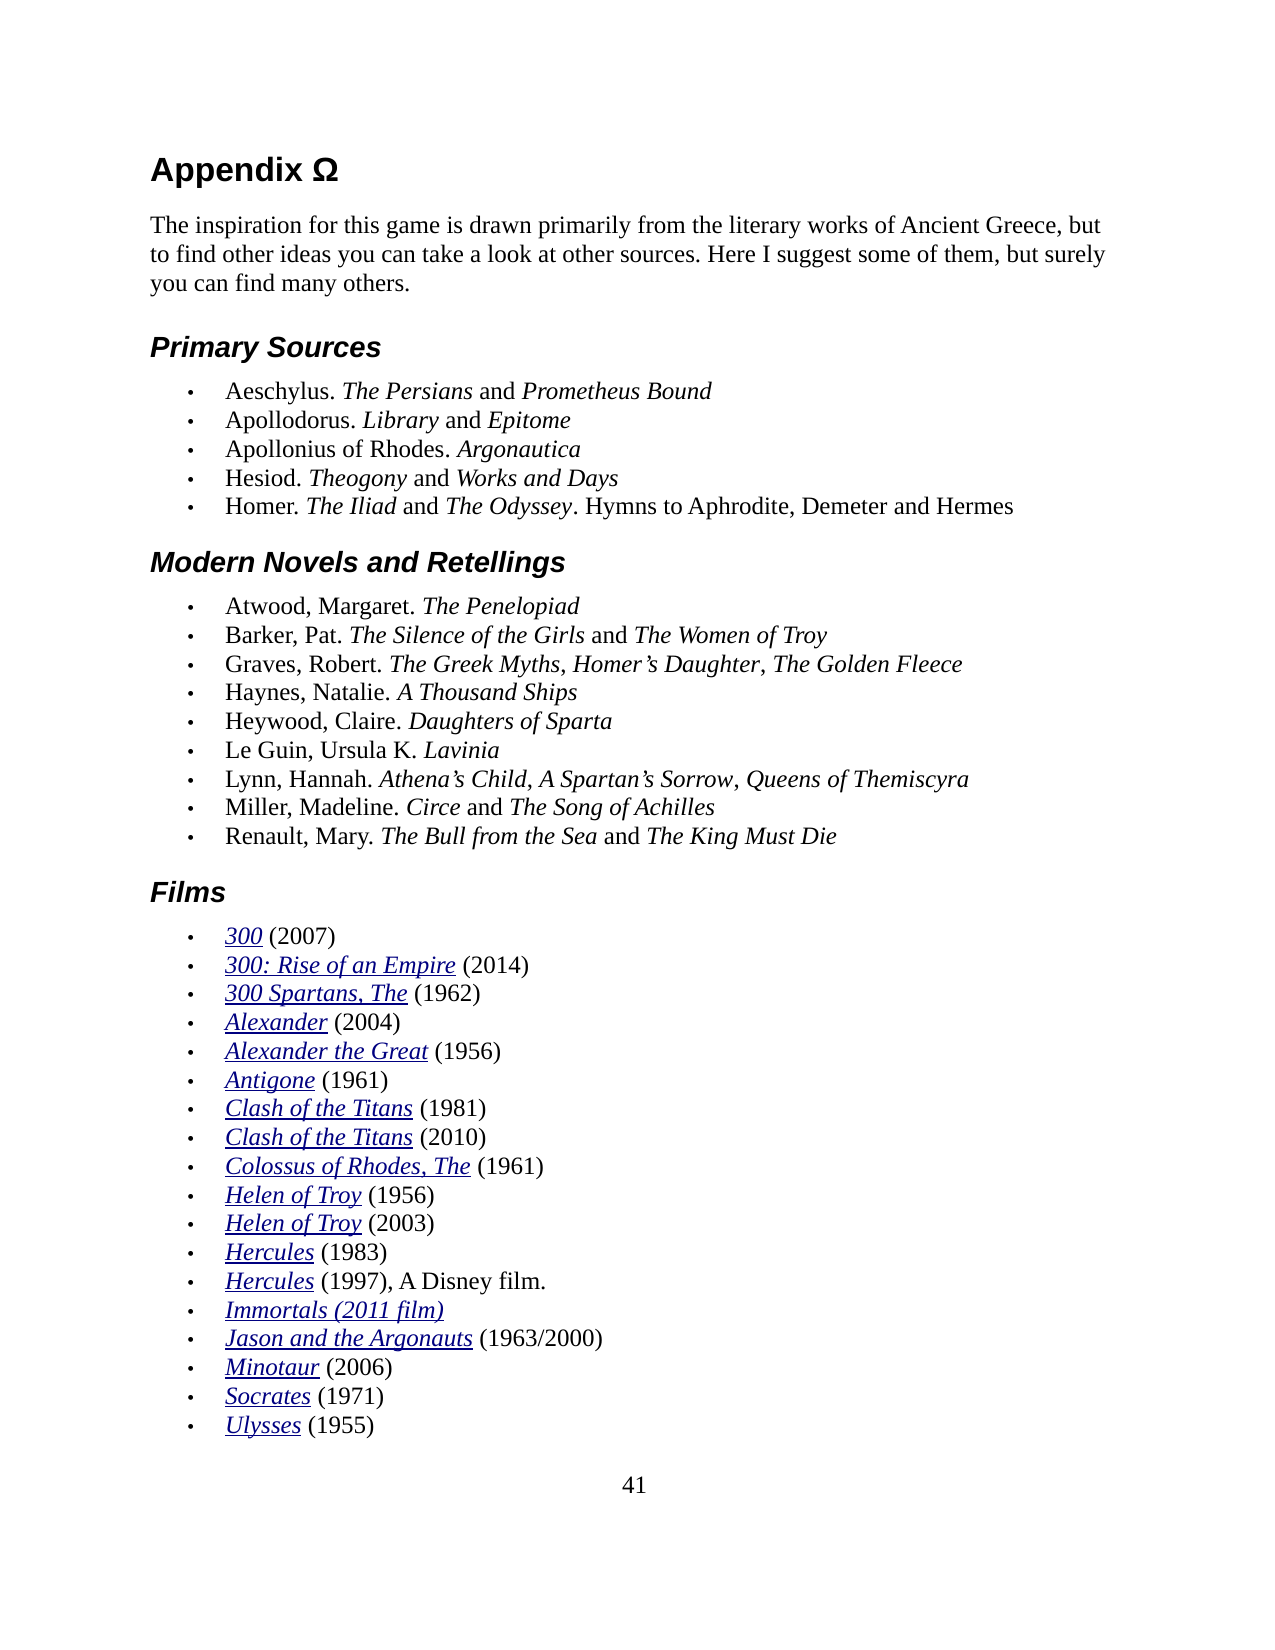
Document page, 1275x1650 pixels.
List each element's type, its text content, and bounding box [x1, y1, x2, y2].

list Colossus of Rhodes, The (1961) [187, 1151, 1125, 1180]
list 300 (2007) [187, 921, 1125, 950]
list Immortals (2011 film) [187, 1295, 1125, 1323]
list Le Guin, Ursula K. Lavinia [187, 735, 1125, 764]
list 300: Rise of an Empire (2014) [187, 950, 1125, 978]
list Hercules (1997), A Disney film. [187, 1266, 1125, 1295]
list Ulysses (1955) [187, 1410, 1125, 1438]
list Clash of the Titans (1981) [187, 1093, 1125, 1122]
subtitle Primary Sources [150, 330, 1125, 364]
list Jason and the Argonauts (1963/2000) [187, 1323, 1125, 1352]
list Lynn, Hannah. Athena’s Child, A Spartan’s Sorrow, Queens of Themiscyra [187, 764, 1125, 792]
list Hesiod. Theogony and Works and Days [187, 463, 1125, 491]
list Socrates (1971) [187, 1381, 1125, 1410]
list Barker, Pat. The Silence of the Girls and The Women of Troy [187, 620, 1125, 649]
list Graves, Robert. The Greek Myths, Homer’s Daughter, The Golden Fleece [187, 649, 1125, 677]
list Antigone (1961) [187, 1065, 1125, 1093]
list Helen of Troy (1956) [187, 1180, 1125, 1208]
list Renault, Mary. The Bull from the Sea and The King Must Die [187, 821, 1125, 850]
list Miller, Madeline. Circe and The Song of Achilles [187, 792, 1125, 821]
list Helen of Troy (2003) [187, 1208, 1125, 1237]
list Minotaur (2006) [187, 1352, 1125, 1381]
list Apollodorus. Library and Epitome [187, 405, 1125, 434]
list Alexander (2004) [187, 1007, 1125, 1036]
list Homer. The Iliad and The Odyssey. Hymns to Aphrodite, Demeter and Hermes [187, 491, 1125, 520]
list Hercules (1983) [187, 1237, 1125, 1266]
list Atwood, Margaret. The Penelopiad [187, 591, 1125, 620]
list Clash of the Titans (2010) [187, 1122, 1125, 1151]
subtitle Films [150, 875, 1125, 908]
subtitle Modern Novels and Retellings [150, 545, 1125, 579]
list Haynes, Natalie. A Thousand Ships [187, 677, 1125, 706]
list Aeschylus. The Persians and Prometheus Bound [187, 376, 1125, 405]
list Apollonius of Rhodes. Argonautica [187, 434, 1125, 463]
list 300 Spartans, The (1962) [187, 978, 1125, 1007]
list Heywood, Claire. Daughters of Sparta [187, 706, 1125, 735]
text The inspiration for this game is drawn primarily from the literary works of Ancient Greece, but to find other ideas you can take a look at other sources. Here I suggest some of them, but surely you can find many others. [150, 210, 1125, 296]
list Alexander the Great (1956) [187, 1036, 1125, 1065]
subtitle Appendix Ω [150, 150, 1125, 189]
